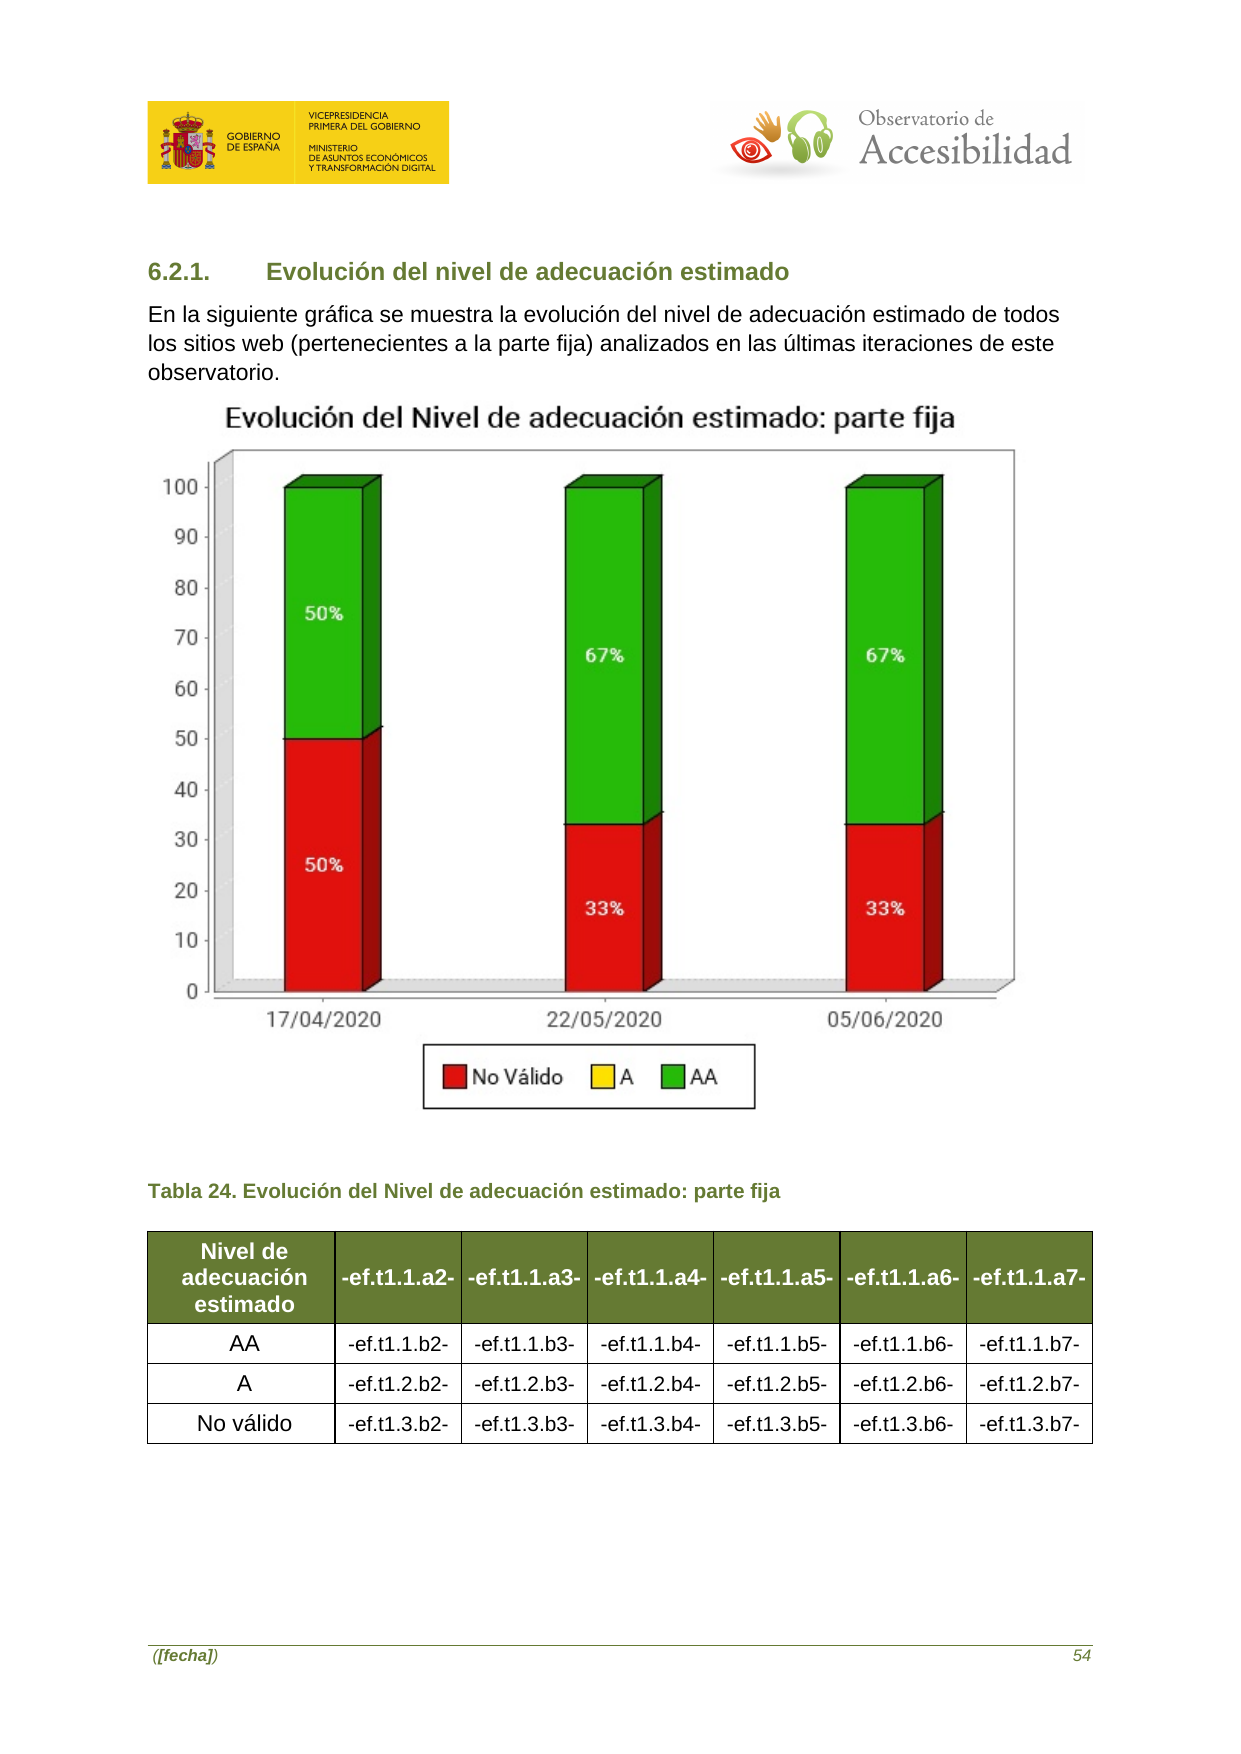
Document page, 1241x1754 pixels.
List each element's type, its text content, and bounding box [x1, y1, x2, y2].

table_cell AA [148, 1324, 334, 1363]
table_cell -ef.t1.1.b4- [588, 1324, 713, 1363]
table_cell -ef.t1.1.b7- [967, 1324, 1092, 1363]
table_cell -ef.t1.1.b3- [462, 1324, 587, 1363]
table_header -ef.t1.1.a3- [462, 1232, 587, 1323]
table_header -ef.t1.1.a6- [841, 1232, 966, 1323]
subtitle Evolución del nivel de adecuación estimado [148, 257, 1092, 286]
table_cell -ef.t1.1.b6- [841, 1324, 966, 1363]
table_cell -ef.t1.2.b7- [967, 1364, 1092, 1403]
text En la siguiente gráfica se muestra la evolución del nivel de adecuación estimado de todos los sitios web (pertenecientes a la parte fija) analizados en las últimas iteraciones de este observatorio. [148, 301, 1092, 386]
table_header -ef.t1.1.a4- [588, 1232, 713, 1323]
table_cell -ef.t1.3.b5- [714, 1404, 839, 1443]
table_cell -ef.t1.3.b2- [336, 1404, 461, 1443]
picture [710, 101, 1086, 184]
table_header -ef.t1.1.a2- [336, 1232, 461, 1323]
table_cell -ef.t1.3.b4- [588, 1404, 713, 1443]
table_cell -ef.t1.3.b3- [462, 1404, 587, 1443]
table_cell -ef.t1.2.b3- [462, 1364, 587, 1403]
table_cell No válido [148, 1404, 334, 1443]
text Tabla 24. Evolución del Nivel de adecuación estimado: parte fija [148, 1179, 1092, 1203]
table_cell -ef.t1.3.b6- [841, 1404, 966, 1443]
picture [147, 101, 450, 184]
table_cell -ef.t1.1.b2- [336, 1324, 461, 1363]
picture [147, 400, 1032, 1111]
table_header -ef.t1.1.a7- [967, 1232, 1092, 1323]
table_cell -ef.t1.2.b5- [714, 1364, 839, 1403]
table_cell -ef.t1.2.b4- [588, 1364, 713, 1403]
table_cell A [148, 1364, 334, 1403]
table_cell -ef.t1.1.b5- [714, 1324, 839, 1363]
table_cell -ef.t1.2.b6- [841, 1364, 966, 1403]
table_header -ef.t1.1.a5- [714, 1232, 839, 1323]
table_cell -ef.t1.3.b7- [967, 1404, 1092, 1443]
table_header Nivel de adecuación estimado [148, 1232, 334, 1323]
table_cell -ef.t1.2.b2- [336, 1364, 461, 1403]
